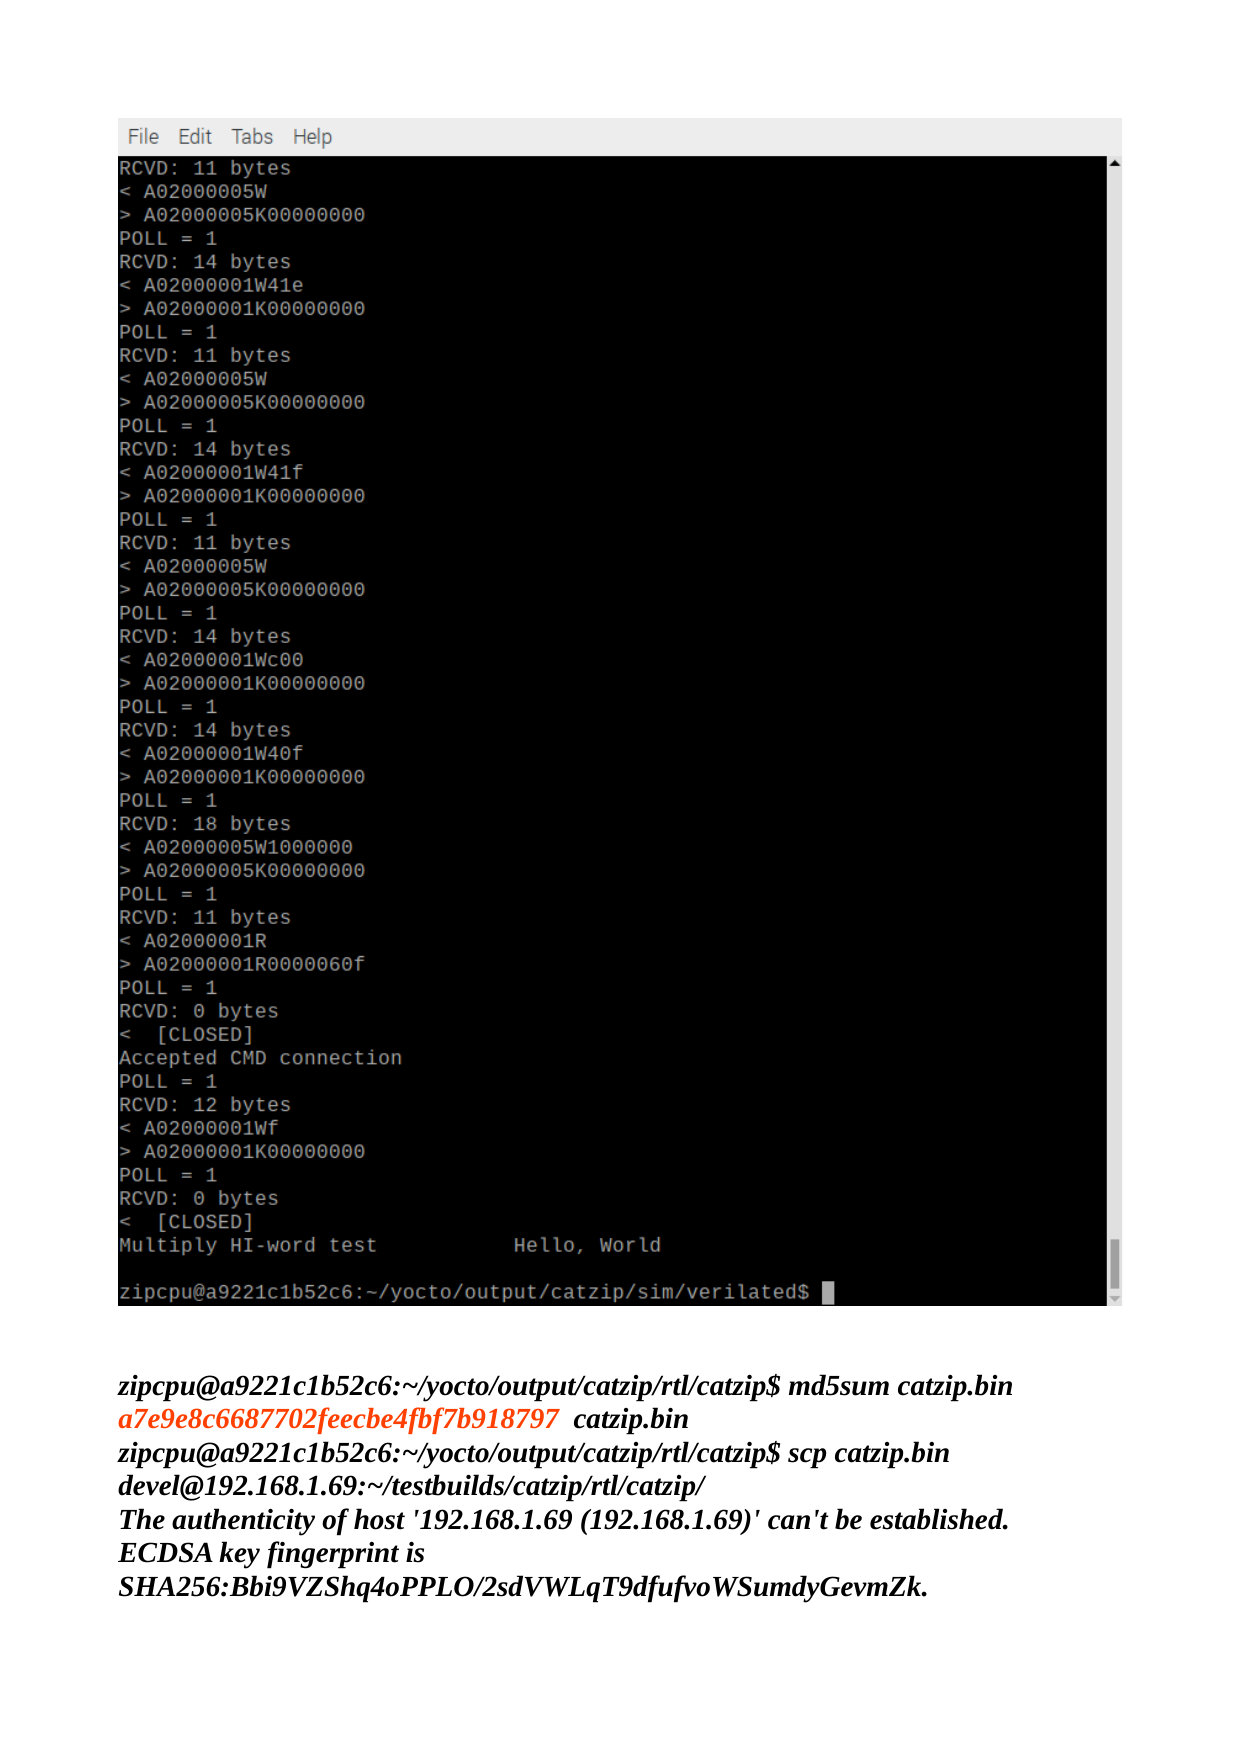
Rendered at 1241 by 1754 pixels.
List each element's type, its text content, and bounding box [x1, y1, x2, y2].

text The authenticity of host '192.168.1.69 (192.168.1.69)' can't be established. [118, 1502, 1122, 1536]
text a7e9e8c6687702feecbe4fbf7b918797 catzip.bin [118, 1401, 1122, 1435]
text zipcpu@a9221c1b52c6:~/yocto/output/catzip/rtl/catzip$ md5sum catzip.bin [118, 1368, 1122, 1401]
text zipcpu@a9221c1b52c6:~/yocto/output/catzip/rtl/catzip$ scp catzip.bin devel@192.168.1.69:~/testbuilds/catzip/rtl/catzip/ [118, 1435, 1122, 1502]
picture [118, 118, 1123, 1306]
text ECDSA key fingerprint is SHA256:Bbi9VZShq4oPPLO/2sdVWLqT9dfufvoWSumdyGevmZk. [118, 1536, 1122, 1603]
